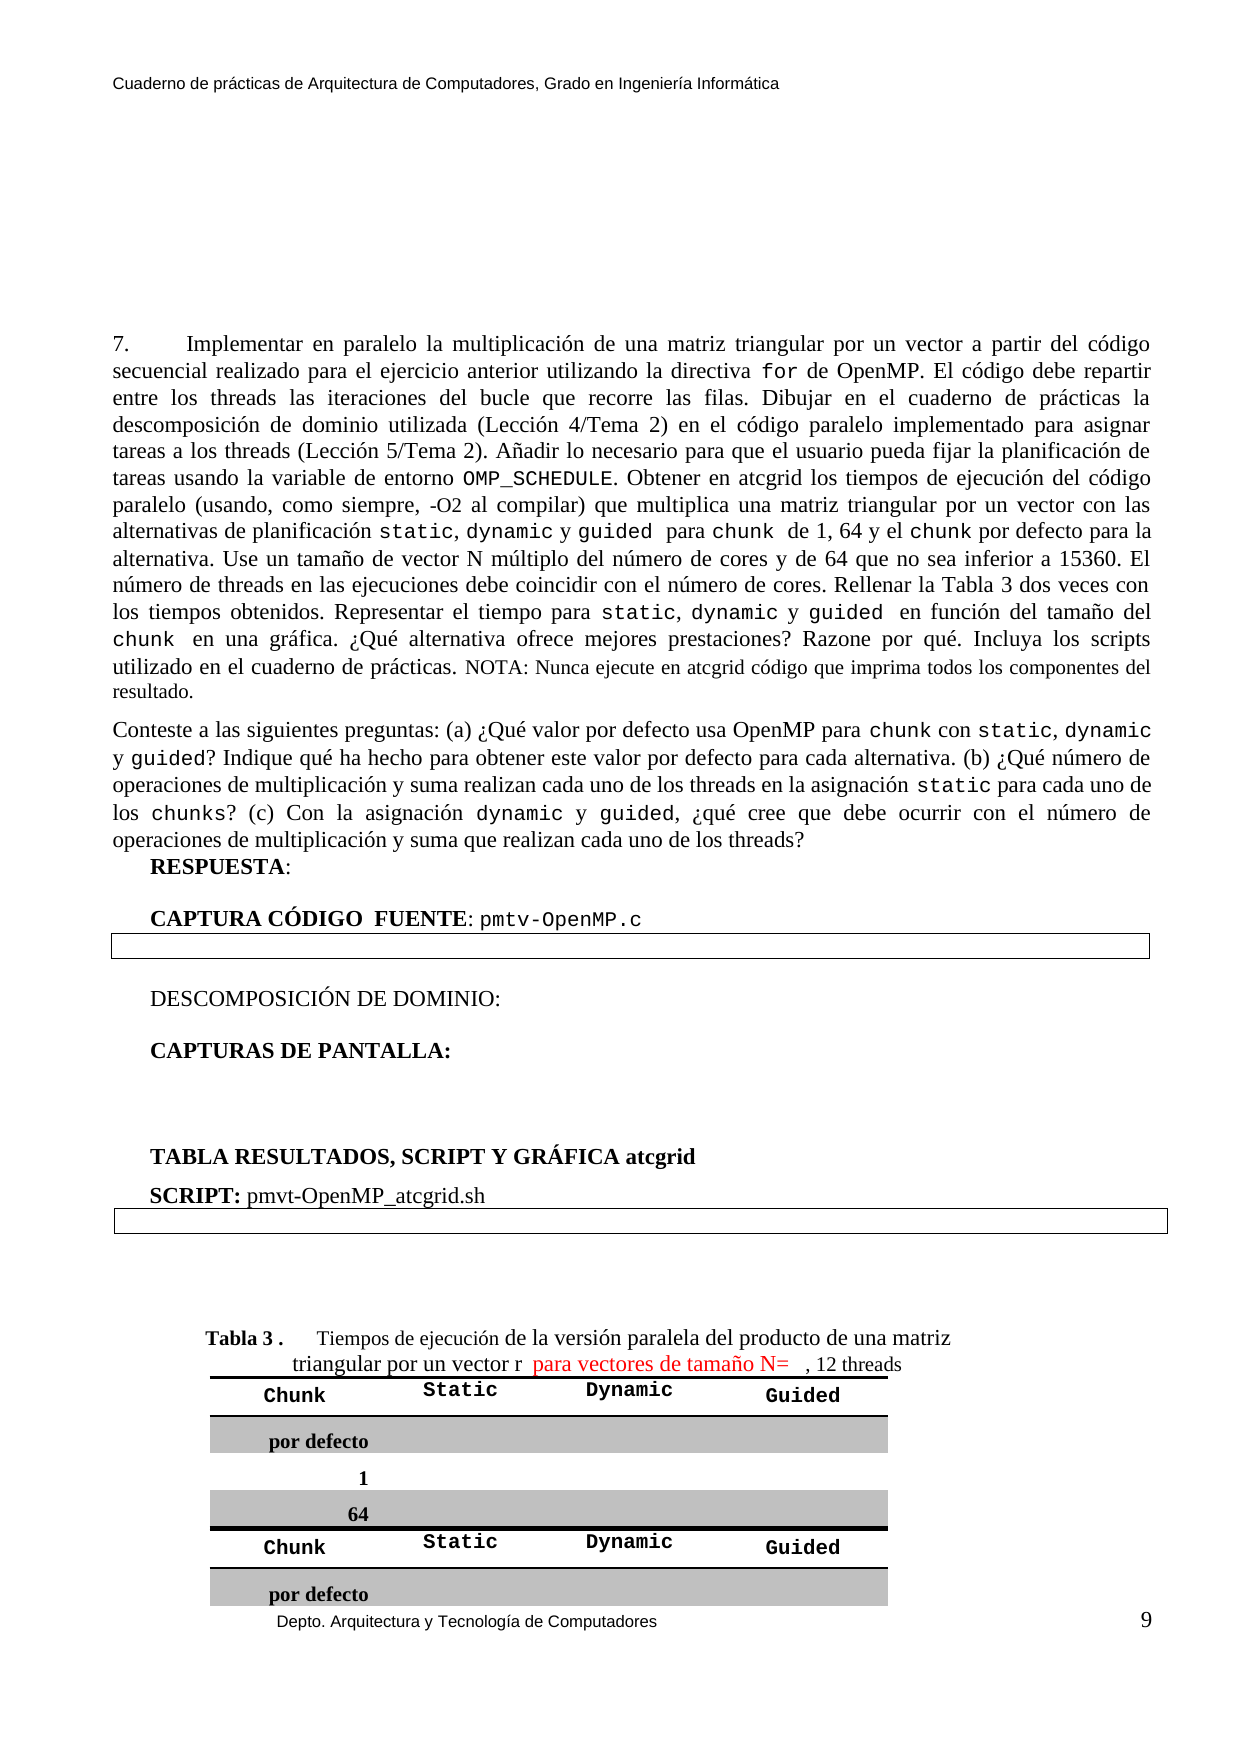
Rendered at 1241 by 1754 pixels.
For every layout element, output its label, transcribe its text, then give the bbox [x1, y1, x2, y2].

table_header Tiempos de ejecución de la versión paralela del producto de una matriz triangular por un vector r para vectores de tamaño N= , 12 threads [112, 1299, 969, 1376]
table_header Guided [718, 1379, 888, 1415]
table_cell [541, 1417, 718, 1453]
table_cell [380, 1490, 541, 1526]
table_header [112, 934, 1149, 957]
table_header Chunk [210, 1379, 380, 1415]
table_header Dynamic [541, 1531, 718, 1567]
table_cell [380, 1569, 541, 1606]
table_header Static [380, 1531, 541, 1567]
table_header [888, 1529, 969, 1606]
table_cell [541, 1490, 718, 1526]
table_cell [718, 1417, 888, 1453]
table_header Dynamic [541, 1379, 718, 1415]
table_cell [541, 1569, 718, 1606]
table_cell 1 [210, 1453, 380, 1490]
table_cell 64 [210, 1490, 380, 1526]
table_cell por defecto [210, 1417, 380, 1453]
text DESCOMPOSICIÓN DE DOMINIO: [150, 985, 1152, 1011]
text TABLA RESULTADOS, SCRIPT Y GRÁFICA atcgrid [150, 1143, 1152, 1169]
table_cell [380, 1417, 541, 1453]
table_cell por defecto [210, 1569, 380, 1606]
table_cell [718, 1490, 888, 1526]
list Implementar en paralelo la multiplicación de una matriz triangular por un vector a partir del código secuencial realizado para el ejercicio anterior utilizando la directiva for de OpenMP. El código debe repartir entre los threads las iteraciones del bucle que recorre las filas. Dibujar en el cuaderno de prácticas la descomposición de dominio utilizada (Lección 4/Tema 2) en el código paralelo implementado para asignar tareas a los threads (Lección 5/Tema 2). Añadir lo necesario para que el usuario pueda fijar la planificación de tareas usando la variable de entorno OMP_SCHEDULE. Obtener en atcgrid los tiempos de ejecución del código paralelo (usando, como siempre, -O2 al compilar) que multiplica una matriz triangular por un vector con las alternativas de planificación static, dynamic y guided para chunk de 1, 64 y el chunk por defecto para la alternativa. Use un tamaño de vector N múltiplo del número de cores y de 64 que no sea inferior a 15360. El número de threads en las ejecuciones debe coincidir con el número de cores. Rellenar la Tabla 3 dos veces con los tiempos obtenidos. Representar el tiempo para static, dynamic y guided en función del tamaño del chunk en una gráfica. ¿Qué alternativa ofrece mejores prestaciones? Razone por qué. Incluya los scripts utilizado en el cuaderno de prácticas. NOTA: Nunca ejecute en atcgrid código que imprima todos los componentes del resultado. [112, 331, 1152, 703]
list Conteste a las siguientes preguntas: (a) ¿Qué valor por defecto usa OpenMP para chunk con static, dynamic y guided? Indique qué ha hecho para obtener este valor por defecto para cada alternativa. (b) ¿Qué número de operaciones de multiplicación y suma realizan cada uno de los threads en la asignación static para cada uno de los chunks? (c) Con la asignación dynamic y guided, ¿qué cree que debe ocurrir con el número de operaciones de multiplicación y suma que realizan cada uno de los threads? [112, 716, 1152, 853]
text CAPTURAS DE PANTALLA: [150, 1037, 1152, 1064]
list SCRIPT: pmvt-OpenMP_atcgrid.sh [149, 1182, 1152, 1208]
table_header [112, 1529, 210, 1606]
table_header Guided [718, 1531, 888, 1567]
table_cell [380, 1453, 541, 1490]
table_header Static [380, 1379, 541, 1415]
text CAPTURA CÓDIGO FUENTE: pmtv-OpenMP.c [150, 905, 1152, 933]
table_cell [112, 1376, 210, 1529]
table_cell [888, 1376, 969, 1529]
table_cell [718, 1453, 888, 1490]
text RESPUESTA: [150, 853, 1152, 879]
table_header [115, 1209, 1167, 1232]
table_cell [718, 1569, 888, 1606]
table_header Chunk [210, 1531, 380, 1567]
table_cell [541, 1453, 718, 1490]
